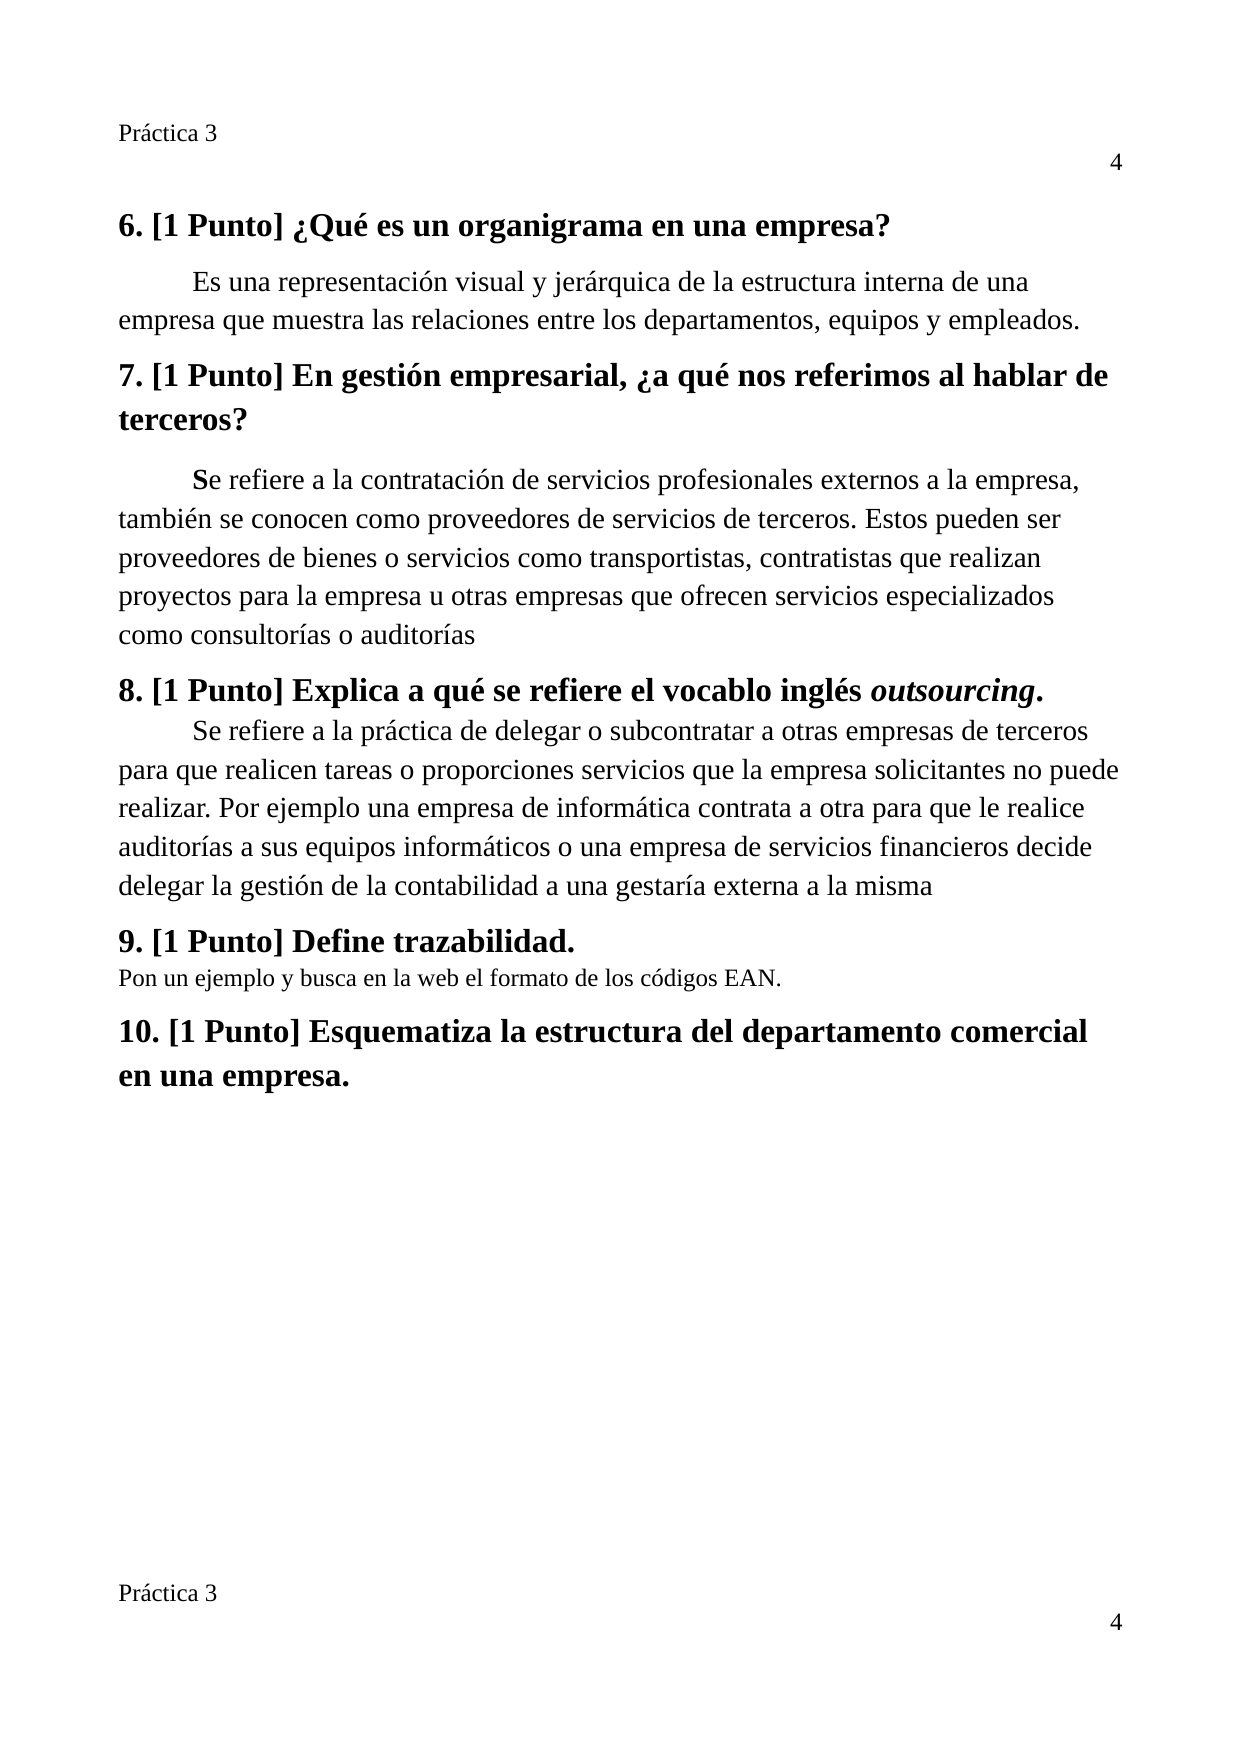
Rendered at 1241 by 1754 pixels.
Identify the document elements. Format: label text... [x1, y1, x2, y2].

text Se refiere a la contratación de servicios profesionales externos a la empresa, también se conocen como proveedores de servicios de terceros. Estos pueden ser proveedores de bienes o servicios como transportistas, contratistas que realizan proyectos para la empresa u otras empresas que ofrecen servicios especializados como consultorías o auditorías [118, 458, 1122, 651]
text 6. [1 Punto] ¿Qué es un organigrama en una empresa? [118, 205, 1122, 243]
text Es una representación visual y jerárquica de la estructura interna de una empresa que muestra las relaciones entre los departamentos, equipos y empleados. [118, 264, 1122, 336]
text 8. [1 Punto] Explica a qué se refiere el vocablo inglés outsourcing. Se refiere a la práctica de delegar o subcontratar a otras empresas de terceros para que realicen tareas o proporciones servicios que la empresa solicitantes no puede realizar. Por ejemplo una empresa de informática contrata a otra para que le realice auditorías a sus equipos informáticos o una empresa de servicios financieros decide delegar la gestión de la contabilidad a una gestaría externa a la misma [118, 670, 1122, 901]
text 7. [1 Punto] En gestión empresarial, ¿a qué nos referimos al hablar de terceros? [118, 355, 1122, 438]
text 9. [1 Punto] Define trazabilidad. Pon un ejemplo y busca en la web el formato de los códigos EAN. [118, 921, 1122, 992]
text 10. [1 Punto] Esquematiza la estructura del departamento comercial en una empresa. [118, 1011, 1122, 1093]
